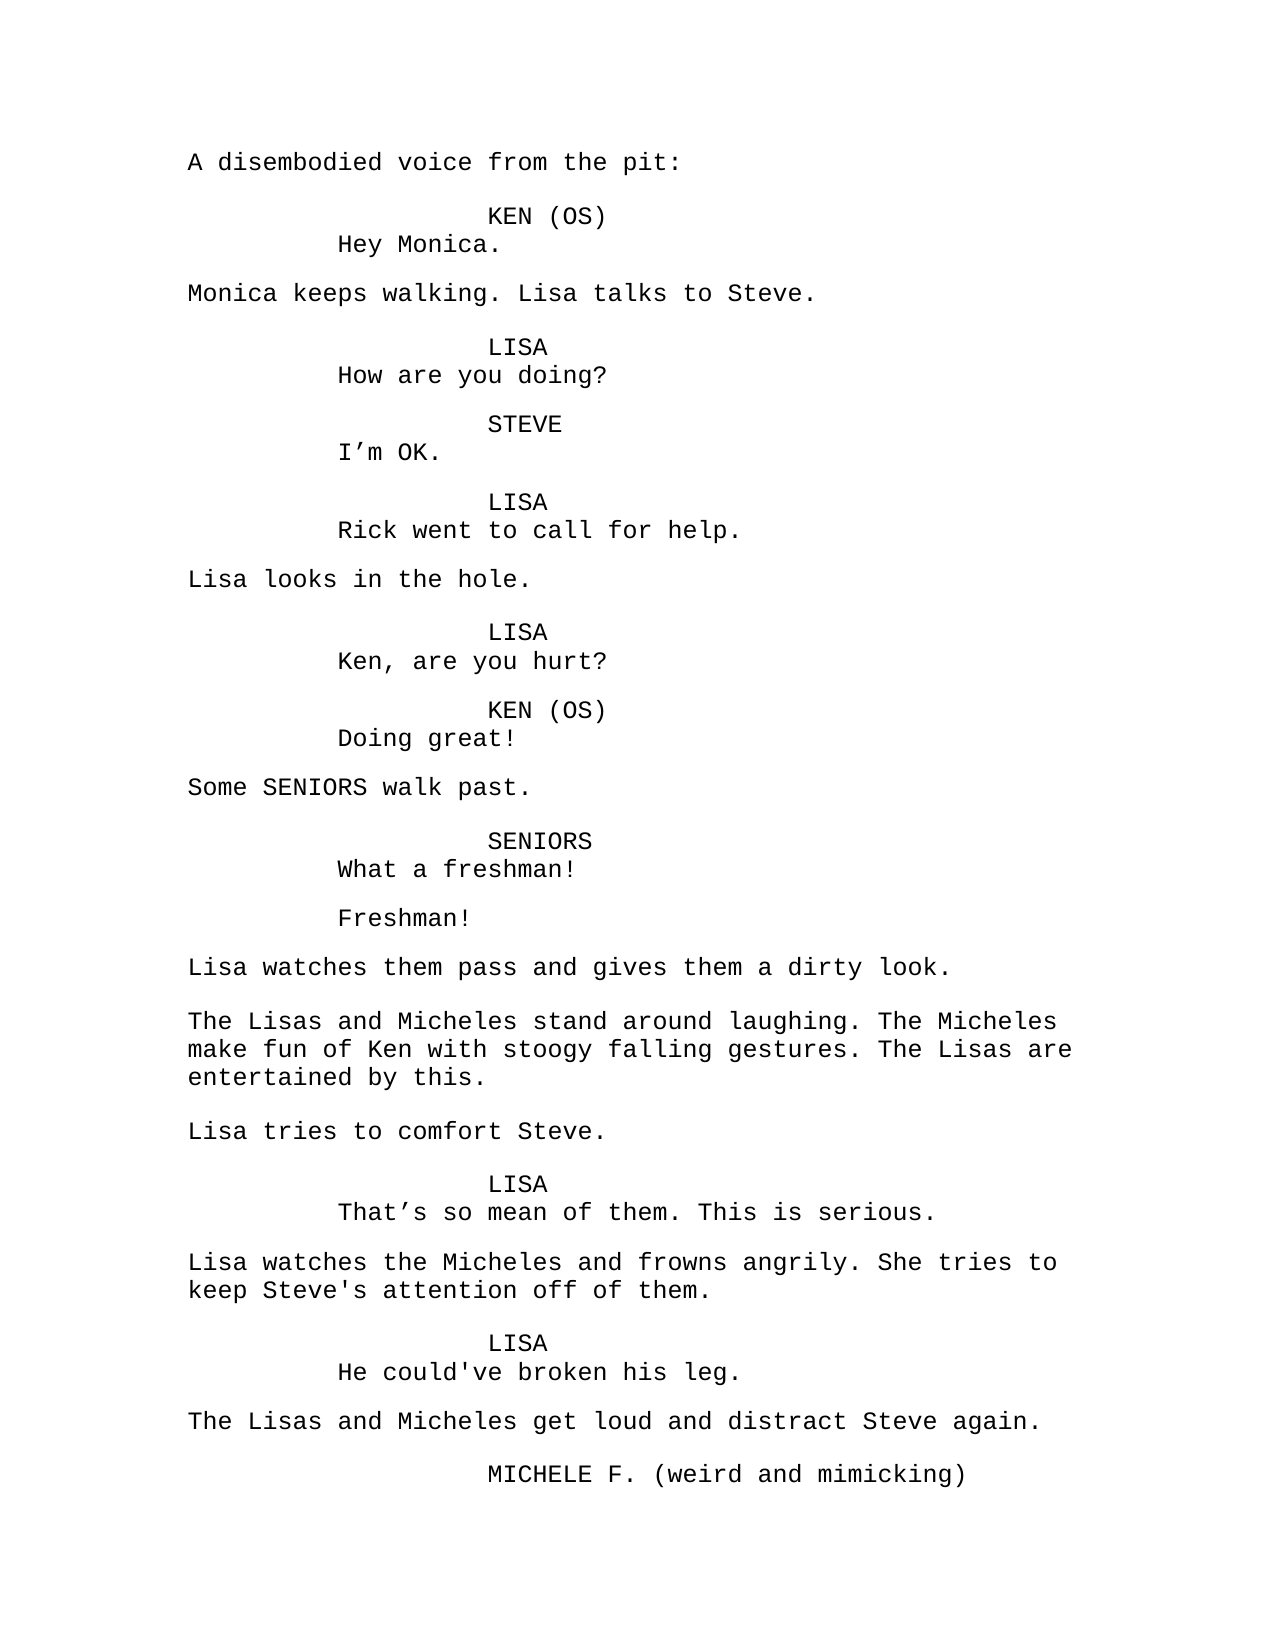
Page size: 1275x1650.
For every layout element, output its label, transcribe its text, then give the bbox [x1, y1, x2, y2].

text The Lisas and Micheles get loud and distract Steve again. [187, 1408, 1087, 1437]
text KEN (OS) [187, 203, 1087, 232]
text Freshman! [337, 906, 937, 934]
text SENIORS [187, 828, 1087, 857]
text Doing great! [337, 726, 937, 754]
text KEN (OS) [187, 697, 1087, 726]
text What a freshman! [337, 857, 937, 885]
text Lisa tries to comfort Steve. [187, 1118, 1087, 1147]
text Some SENIORS walk past. [187, 775, 1087, 803]
text How are you doing? [337, 362, 937, 391]
text The Lisas and Micheles stand around laughing. The Micheles make fun of Ken with stoogy falling gestures. The Lisas are entertained by this. [187, 1008, 1087, 1093]
text Monica keeps walking. Lisa talks to Steve. [187, 281, 1087, 309]
text He could've broken his leg. [337, 1359, 937, 1387]
text Ken, are you hurt? [337, 648, 937, 677]
text STEVE [187, 412, 1087, 440]
text LISA [187, 334, 1087, 362]
text LISA [187, 489, 1087, 517]
text MICHELE F. (weird and mimicking) [187, 1462, 1087, 1490]
text That’s so mean of them. This is serious. [337, 1200, 937, 1228]
text LISA [187, 1172, 1087, 1200]
text Rick went to call for help. [337, 517, 937, 546]
text Lisa looks in the hole. [187, 567, 1087, 595]
text LISA [187, 1331, 1087, 1359]
text I’m OK. [337, 440, 937, 468]
text Hey Monica. [337, 232, 937, 260]
text LISA [187, 620, 1087, 648]
text Lisa watches the Micheles and frowns angrily. She tries to keep Steve's attention off of them. [187, 1249, 1087, 1306]
text Lisa watches them pass and gives them a dirty look. [187, 955, 1087, 983]
text A disembodied voice from the pit: [187, 150, 1087, 178]
